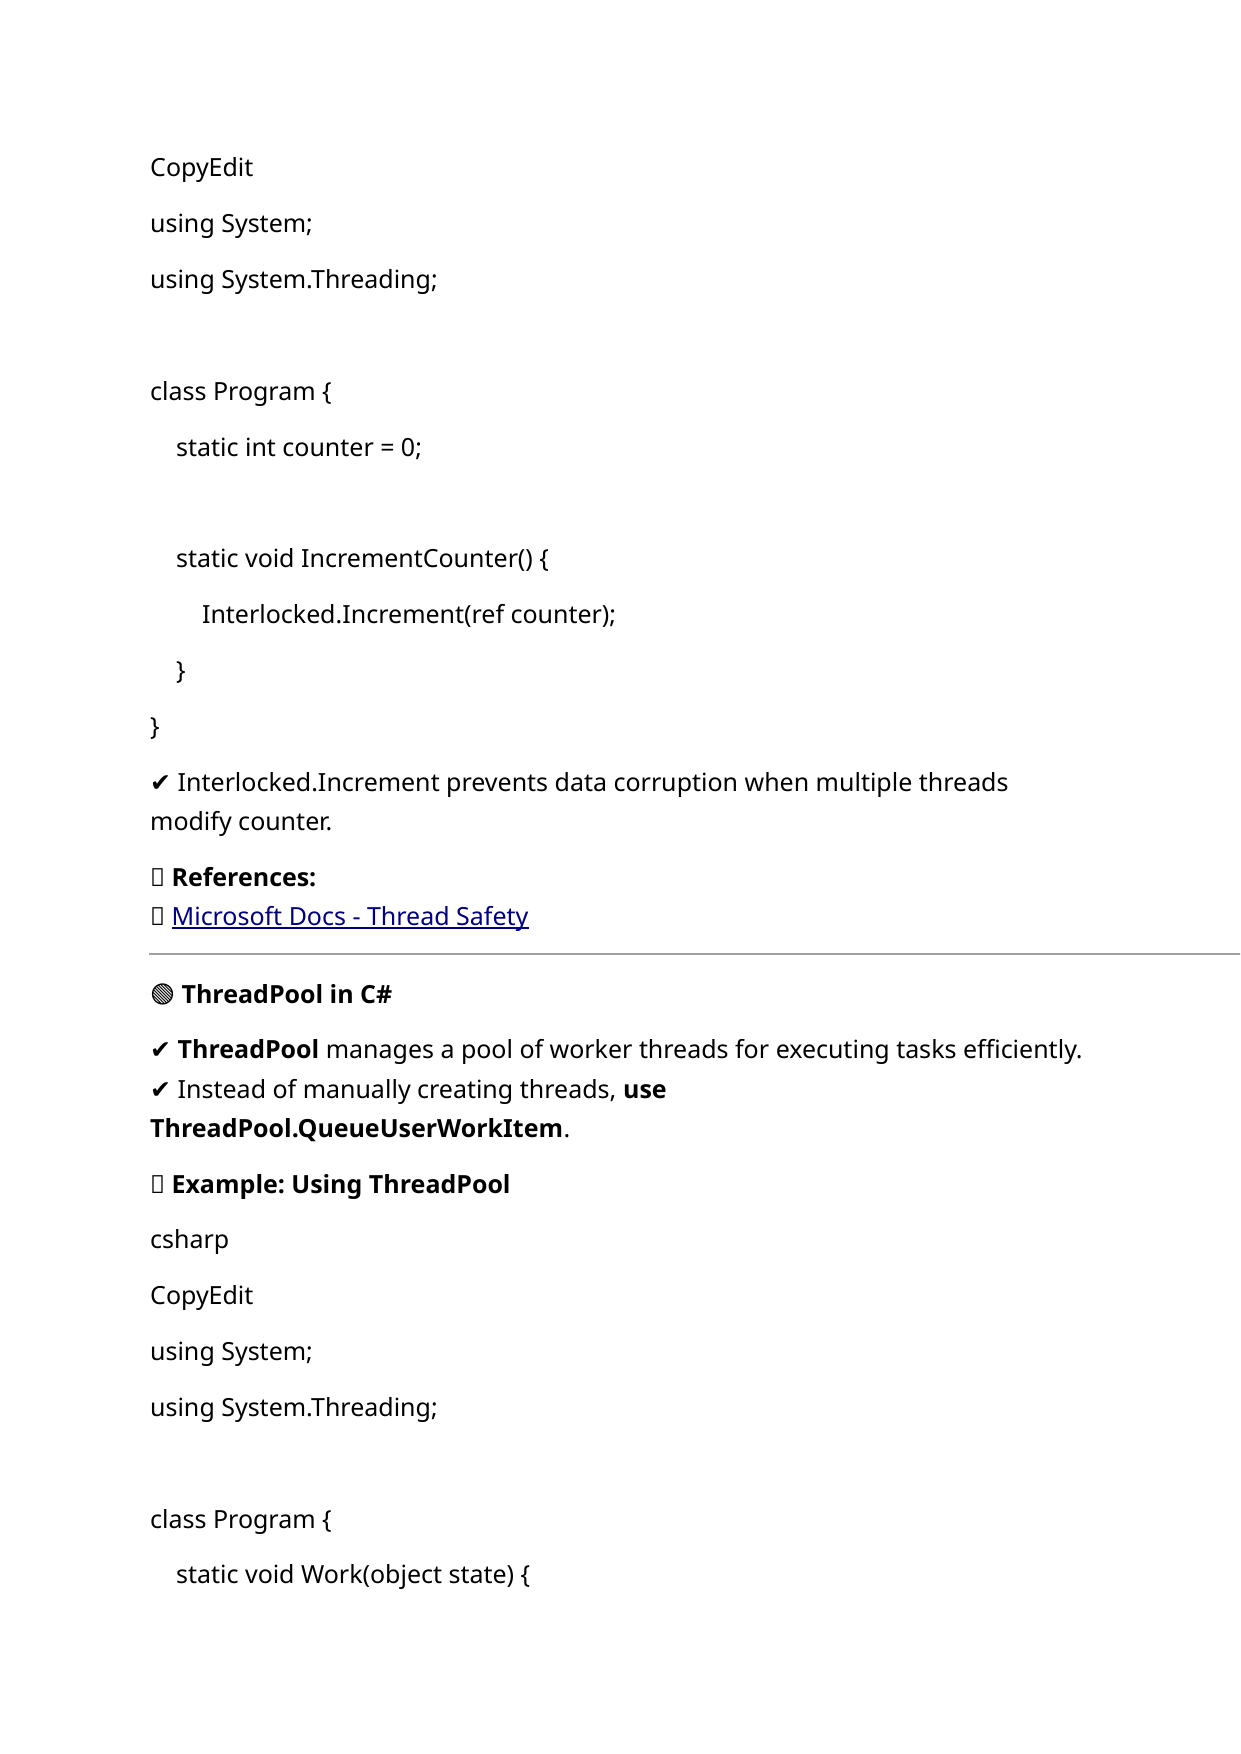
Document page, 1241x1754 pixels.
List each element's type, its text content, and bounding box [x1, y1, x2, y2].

text CopyEdit [150, 150, 1090, 184]
text ✔️ Interlocked.Increment prevents data corruption when multiple threads modify counter. [150, 764, 1090, 837]
text CopyEdit [150, 1278, 1090, 1312]
text 🟢 ThreadPool in C# [150, 976, 1090, 1010]
text 📌 Example: Using ThreadPool [150, 1166, 1090, 1200]
text using System; [150, 1334, 1090, 1368]
text class Program { [150, 373, 1090, 407]
text class Program { [150, 1501, 1090, 1535]
text static int counter = 0; [150, 429, 1090, 463]
text using System; [150, 206, 1090, 240]
text } [150, 652, 1090, 687]
text 📌 References: 🔗 Microsoft Docs - Thread Safety [150, 859, 1090, 932]
text Interlocked.Increment(ref counter); [150, 597, 1090, 631]
text using System.Threading; [150, 262, 1090, 296]
text static void IncrementCounter() { [150, 541, 1090, 575]
text } [150, 708, 1090, 742]
text using System.Threading; [150, 1389, 1090, 1424]
text static void Work(object state) { [150, 1557, 1090, 1591]
text ✔️ ThreadPool manages a pool of worker threads for executing tasks efficiently. ✔️ Instead of manually creating threads, use ThreadPool.QueueUserWorkItem. [150, 1032, 1090, 1144]
text csharp [150, 1222, 1090, 1256]
